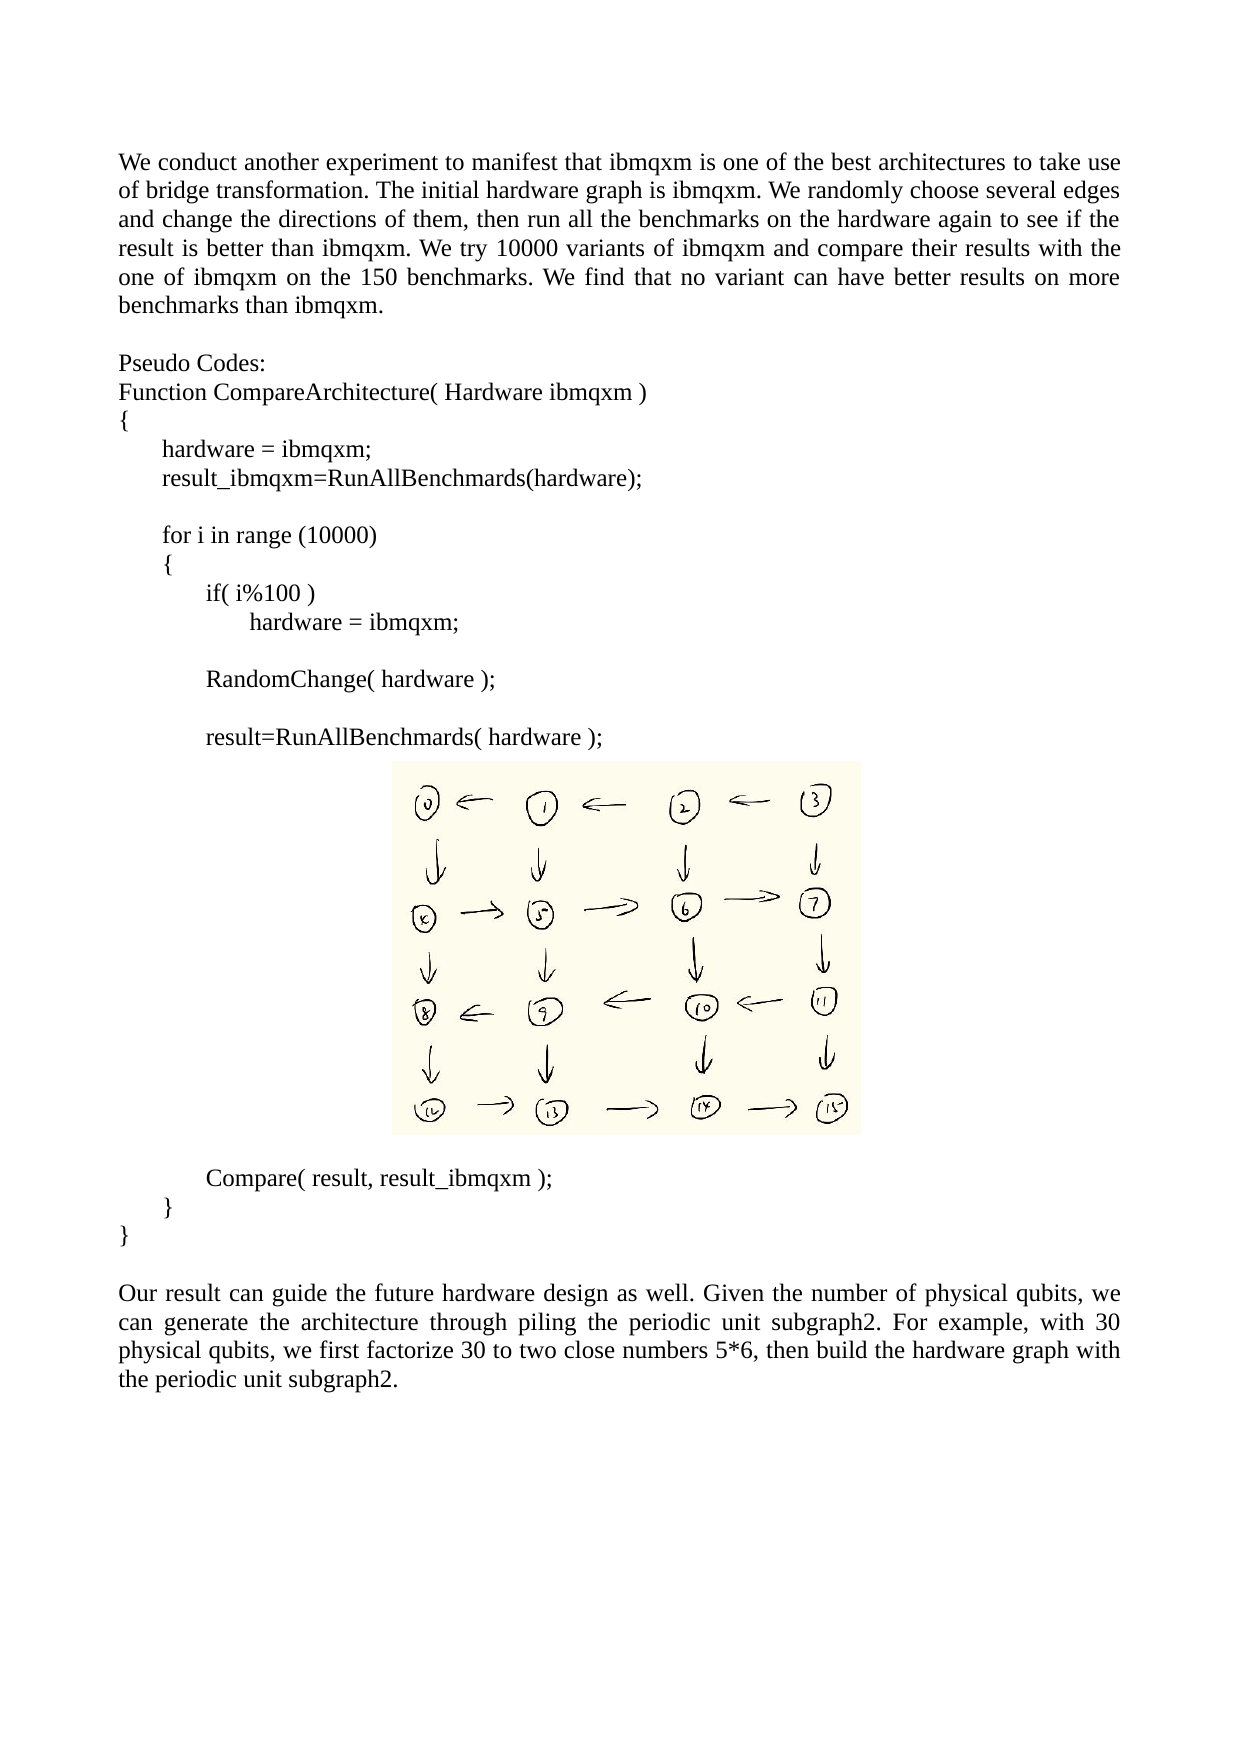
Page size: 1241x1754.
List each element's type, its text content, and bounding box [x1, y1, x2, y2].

text hardware = ibmqxm; [118, 434, 1122, 463]
text Function CompareArchitecture( Hardware ibmqxm ) [118, 377, 1122, 406]
text Compare( result, result_ibmqxm ); [118, 1163, 1122, 1192]
picture [392, 761, 862, 1135]
text if( i%100 ) [118, 578, 1122, 607]
text Our result can guide the future hardware design as well. Given the number of physical qubits, we can generate the architecture through piling the periodic unit subgraph2. For example, with 30 physical qubits, we first factorize 30 to two close numbers 5*6, then build the hardware graph with the periodic unit subgraph2. [118, 1278, 1122, 1393]
text hardware = ibmqxm; [118, 607, 1122, 636]
text { [118, 549, 1122, 578]
text result=RunAllBenchmards( hardware ); [118, 722, 1122, 751]
text { [118, 406, 1122, 434]
text We conduct another experiment to manifest that ibmqxm is one of the best architectures to take use of bridge transformation. The initial hardware graph is ibmqxm. We randomly choose several edges and change the directions of them, then run all the benchmarks on the hardware again to see if the result is better than ibmqxm. We try 10000 variants of ibmqxm and compare their results with the one of ibmqxm on the 150 benchmarks. We find that no variant can have better results on more benchmarks than ibmqxm. [118, 147, 1122, 319]
text result_ibmqxm=RunAllBenchmards(hardware); [118, 463, 1122, 492]
text } [118, 1192, 1122, 1221]
text for i in range (10000) [118, 521, 1122, 549]
text RandomChange( hardware ); [118, 664, 1122, 693]
text } [118, 1221, 1122, 1249]
text Pseudo Codes: [118, 348, 1122, 377]
